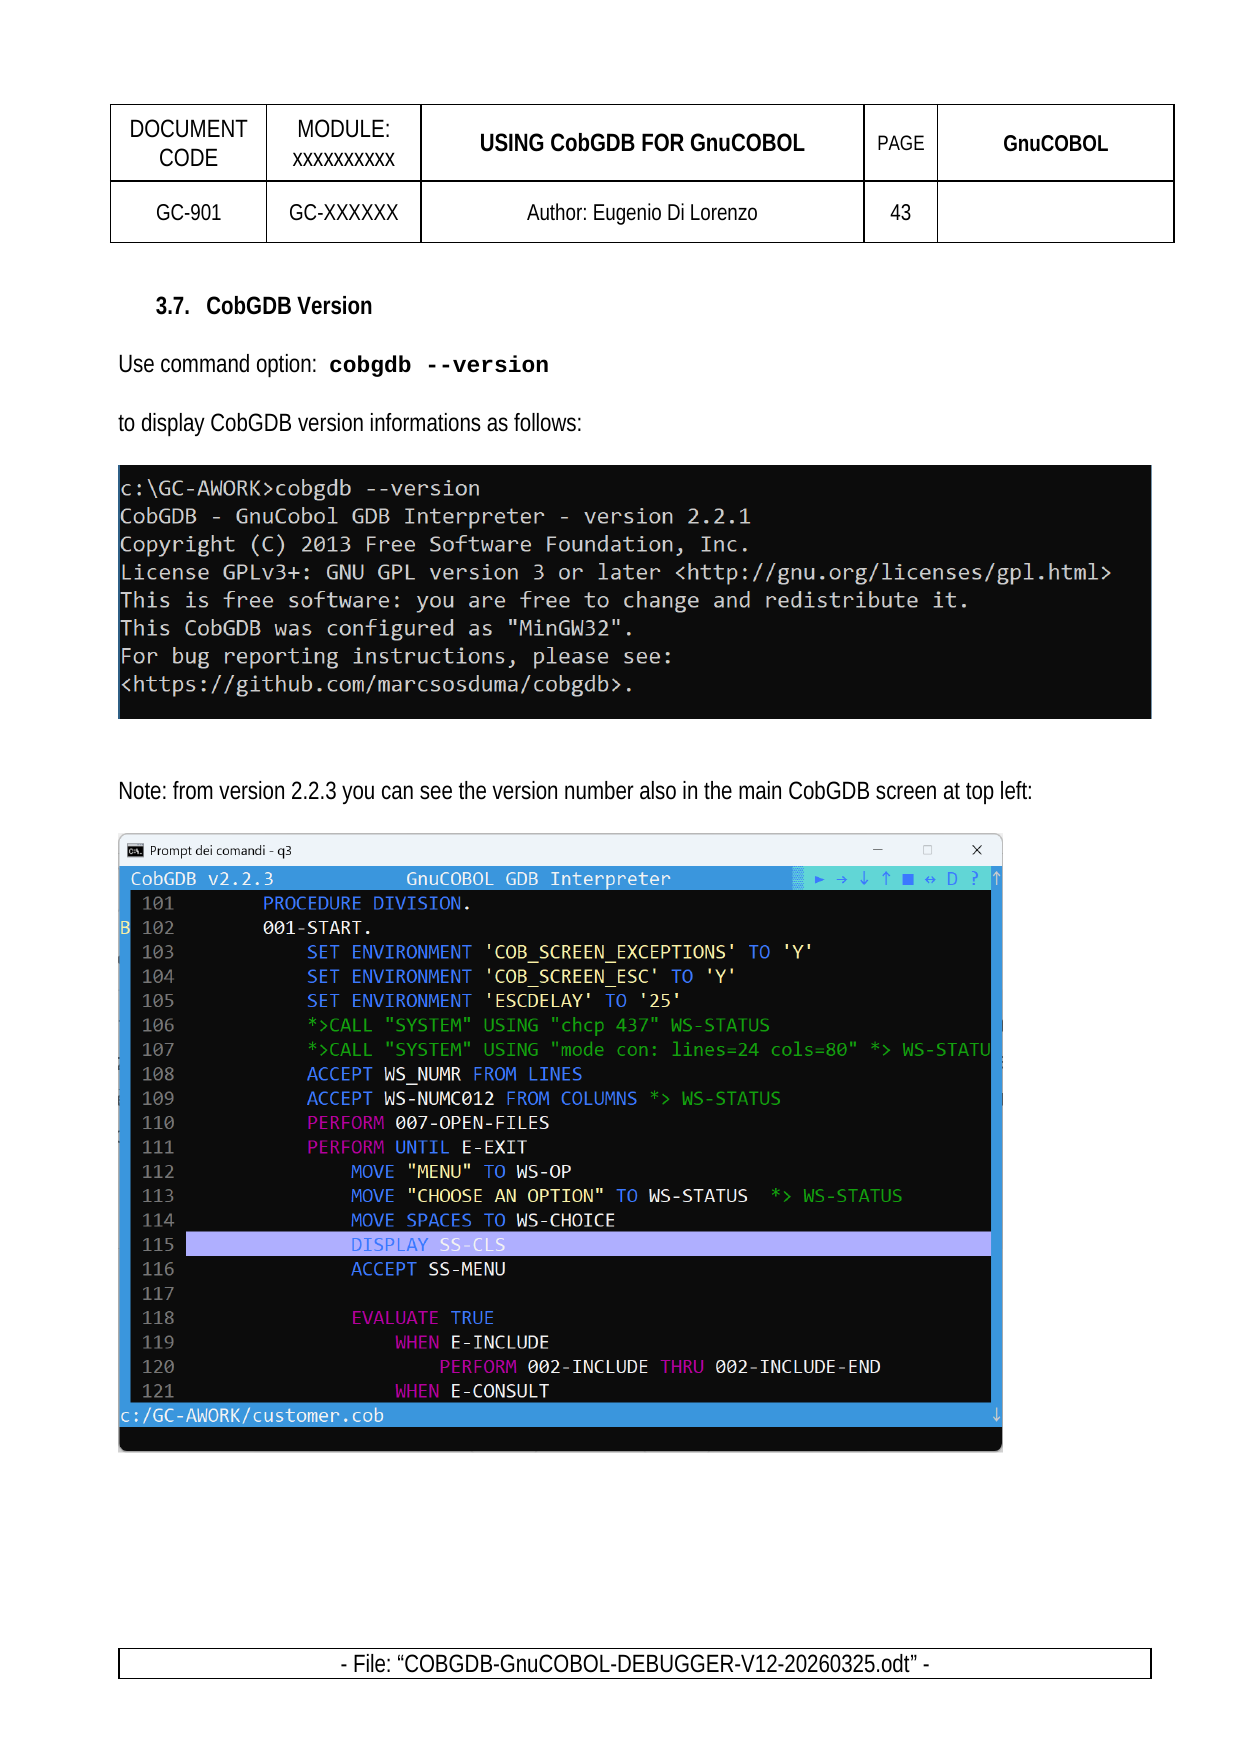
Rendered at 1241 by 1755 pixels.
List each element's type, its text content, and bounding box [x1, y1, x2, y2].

picture [118, 465, 1152, 719]
text Note: from version 2.2.3 you can see the version number also in the main CobGDB screen at top left: [118, 776, 1152, 805]
picture [118, 833, 1056, 1472]
subtitle CobGDB Version [156, 291, 1152, 319]
text Use command option: cobgdb --version [118, 348, 1152, 379]
text to display CobGDB version informations as follows: [118, 408, 1152, 437]
